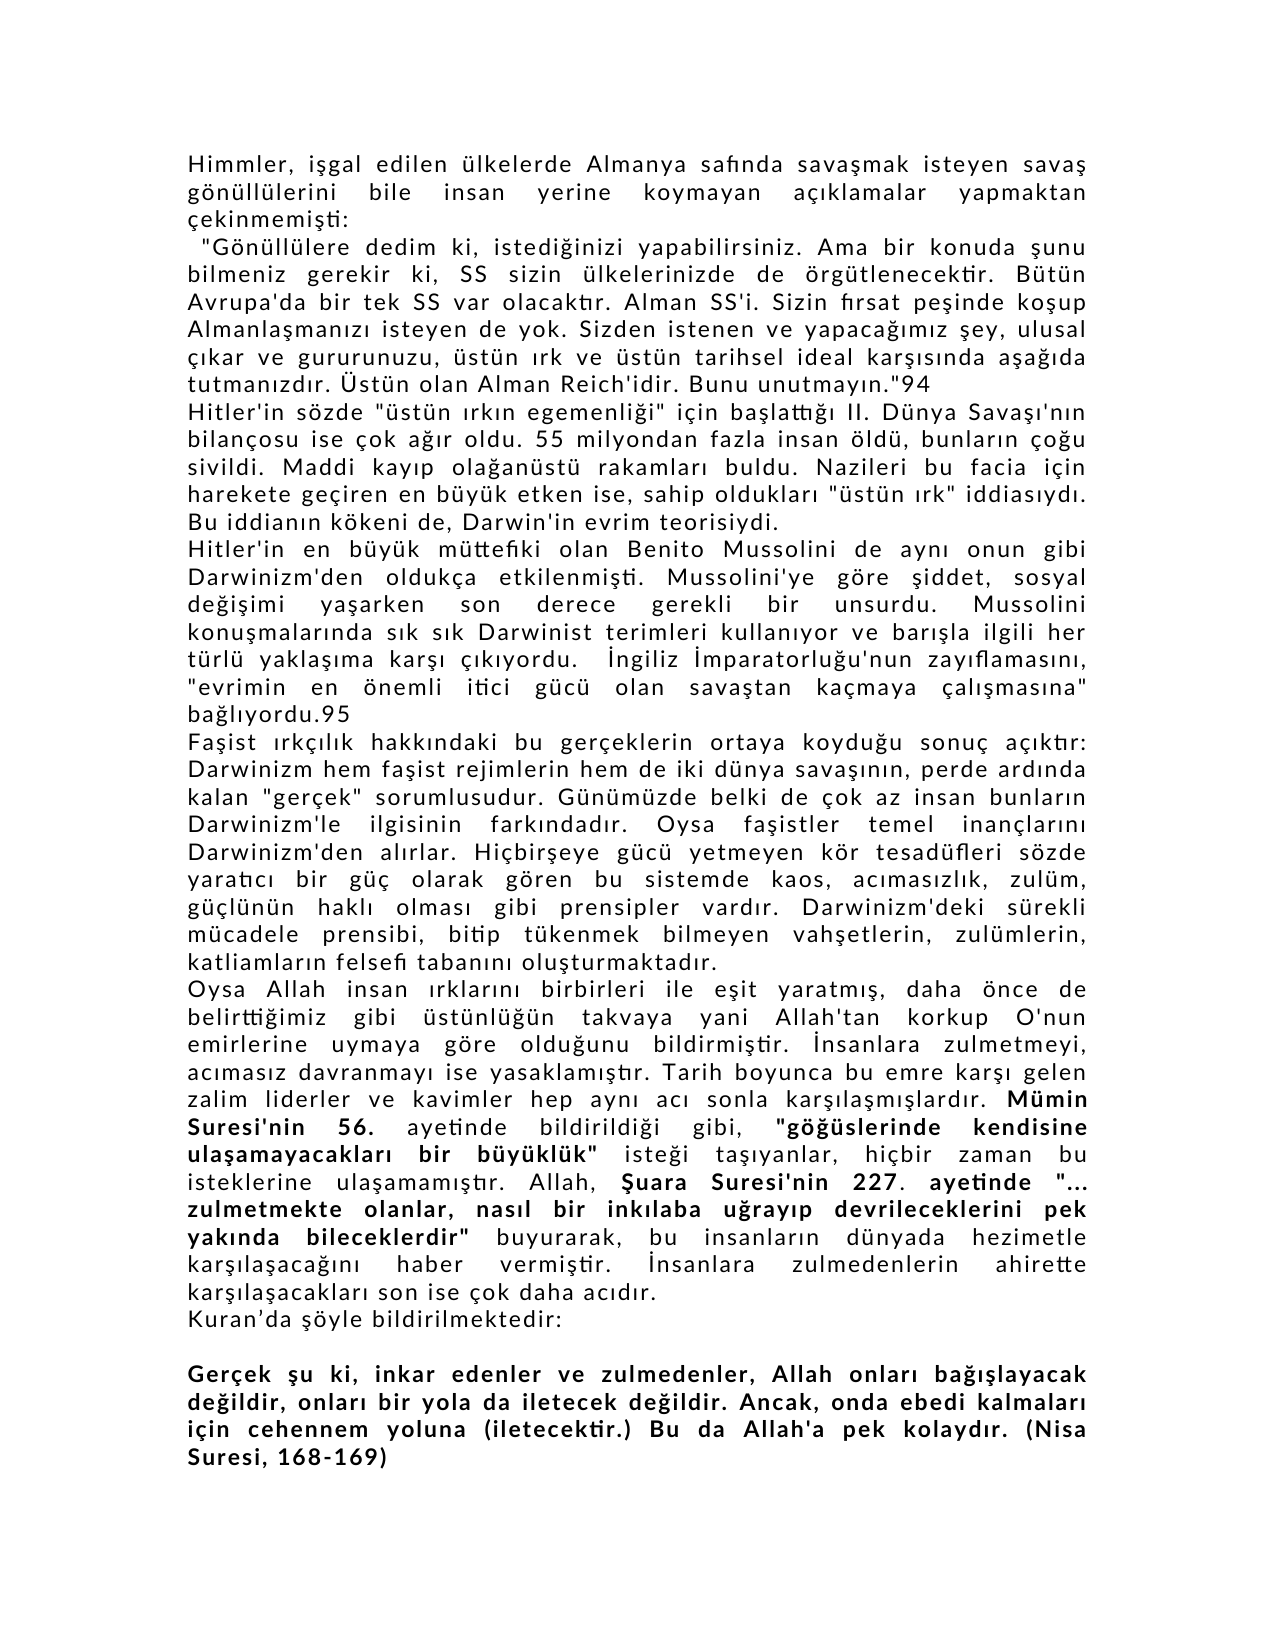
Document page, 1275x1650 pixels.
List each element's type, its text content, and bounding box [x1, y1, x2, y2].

text Himmler, işgal edilen ülkelerde Almanya safında savaşmak isteyen savaş gönüllülerini bile insan yerine koymayan açıklamalar yapmaktan çekinmemişti: [187, 150, 1087, 232]
text Oysa Allah insan ırklarını birbirleri ile eşit yaratmış, daha önce de belirttiğimiz gibi üstünlüğün takvaya yani Allah'tan korkup O'nun emirlerine uymaya göre olduğunu bildirmiştir. İnsanlara zulmetmeyi, acımasız davranmayı ise yasaklamıştır. Tarih boyunca bu emre karşı gelen zalim liderler ve kavimler hep aynı acı sonla karşılaşmışlardır. Mümin Suresi'nin 56. ayetinde bildirildiği gibi, "göğüslerinde kendisine ulaşamayacakları bir büyüklük" isteği taşıyanlar, hiçbir zaman bu isteklerine ulaşamamıştır. Allah, Şuara Suresi'nin 227. ayetinde "... zulmetmekte olanlar, nasıl bir inkılaba uğrayıp devrileceklerini pek yakında bileceklerdir" buyurarak, bu insanların dünyada hezimetle karşılaşacağını haber vermiştir. İnsanlara zulmedenlerin ahirette karşılaşacakları son ise çok daha acıdır. [187, 975, 1087, 1305]
text Hitler'in sözde "üstün ırkın egemenliği" için başlattığı II. Dünya Savaşı'nın bilançosu ise çok ağır oldu. 55 milyondan fazla insan öldü, bunların çoğu sivildi. Maddi kayıp olağanüstü rakamları buldu. Nazileri bu facia için harekete geçiren en büyük etken ise, sahip oldukları "üstün ırk" iddiasıydı. Bu iddianın kökeni de, Darwin'in evrim teorisiydi. [187, 397, 1087, 535]
text Kuran’da şöyle bildirilmektedir: [187, 1305, 1087, 1332]
text Hitler'in en büyük müttefiki olan Benito Mussolini de aynı onun gibi Darwinizm'den oldukça etkilenmişti. Mussolini'ye göre şiddet, sosyal değişimi yaşarken son derece gerekli bir unsurdu. Mussolini konuşmalarında sık sık Darwinist terimleri kullanıyor ve barışla ilgili her türlü yaklaşıma karşı çıkıyordu. İngiliz İmparatorluğu'nun zayıflamasını, "evrimin en önemli itici gücü olan savaştan kaçmaya çalışmasına" bağlıyordu.95 [187, 535, 1087, 727]
text Faşist ırkçılık hakkındaki bu gerçeklerin ortaya koyduğu sonuç açıktır: Darwinizm hem faşist rejimlerin hem de iki dünya savaşının, perde ardında kalan "gerçek" sorumlusudur. Günümüzde belki de çok az insan bunların Darwinizm'le ilgisinin farkındadır. Oysa faşistler temel inançlarını Darwinizm'den alırlar. Hiçbirşeye gücü yetmeyen kör tesadüfleri sözde yaratıcı bir güç olarak gören bu sistemde kaos, acımasızlık, zulüm, güçlünün haklı olması gibi prensipler vardır. Darwinizm'deki sürekli mücadele prensibi, bitip tükenmek bilmeyen vahşetlerin, zulümlerin, katliamların felsefi tabanını oluşturmaktadır. [187, 727, 1087, 975]
text "Gönüllülere dedim ki, istediğinizi yapabilirsiniz. Ama bir konuda şunu bilmeniz gerekir ki, SS sizin ülkelerinizde de örgütlenecektir. Bütün Avrupa'da bir tek SS var olacaktır. Alman SS'i. Sizin fırsat peşinde koşup Almanlaşmanızı isteyen de yok. Sizden istenen ve yapacağımız şey, ulusal çıkar ve gururunuzu, üstün ırk ve üstün tarihsel ideal karşısında aşağıda tutmanızdır. Üstün olan Alman Reich'idir. Bunu unutmayın."94 [187, 232, 1087, 397]
text Gerçek şu ki, inkar edenler ve zulmedenler, Allah onları bağışlayacak değildir, onları bir yola da iletecek değildir. Ancak, onda ebedi kalmaları için cehennem yoluna (iletecektir.) Bu da Allah'a pek kolaydır. (Nisa Suresi, 168-169) [187, 1360, 1087, 1470]
